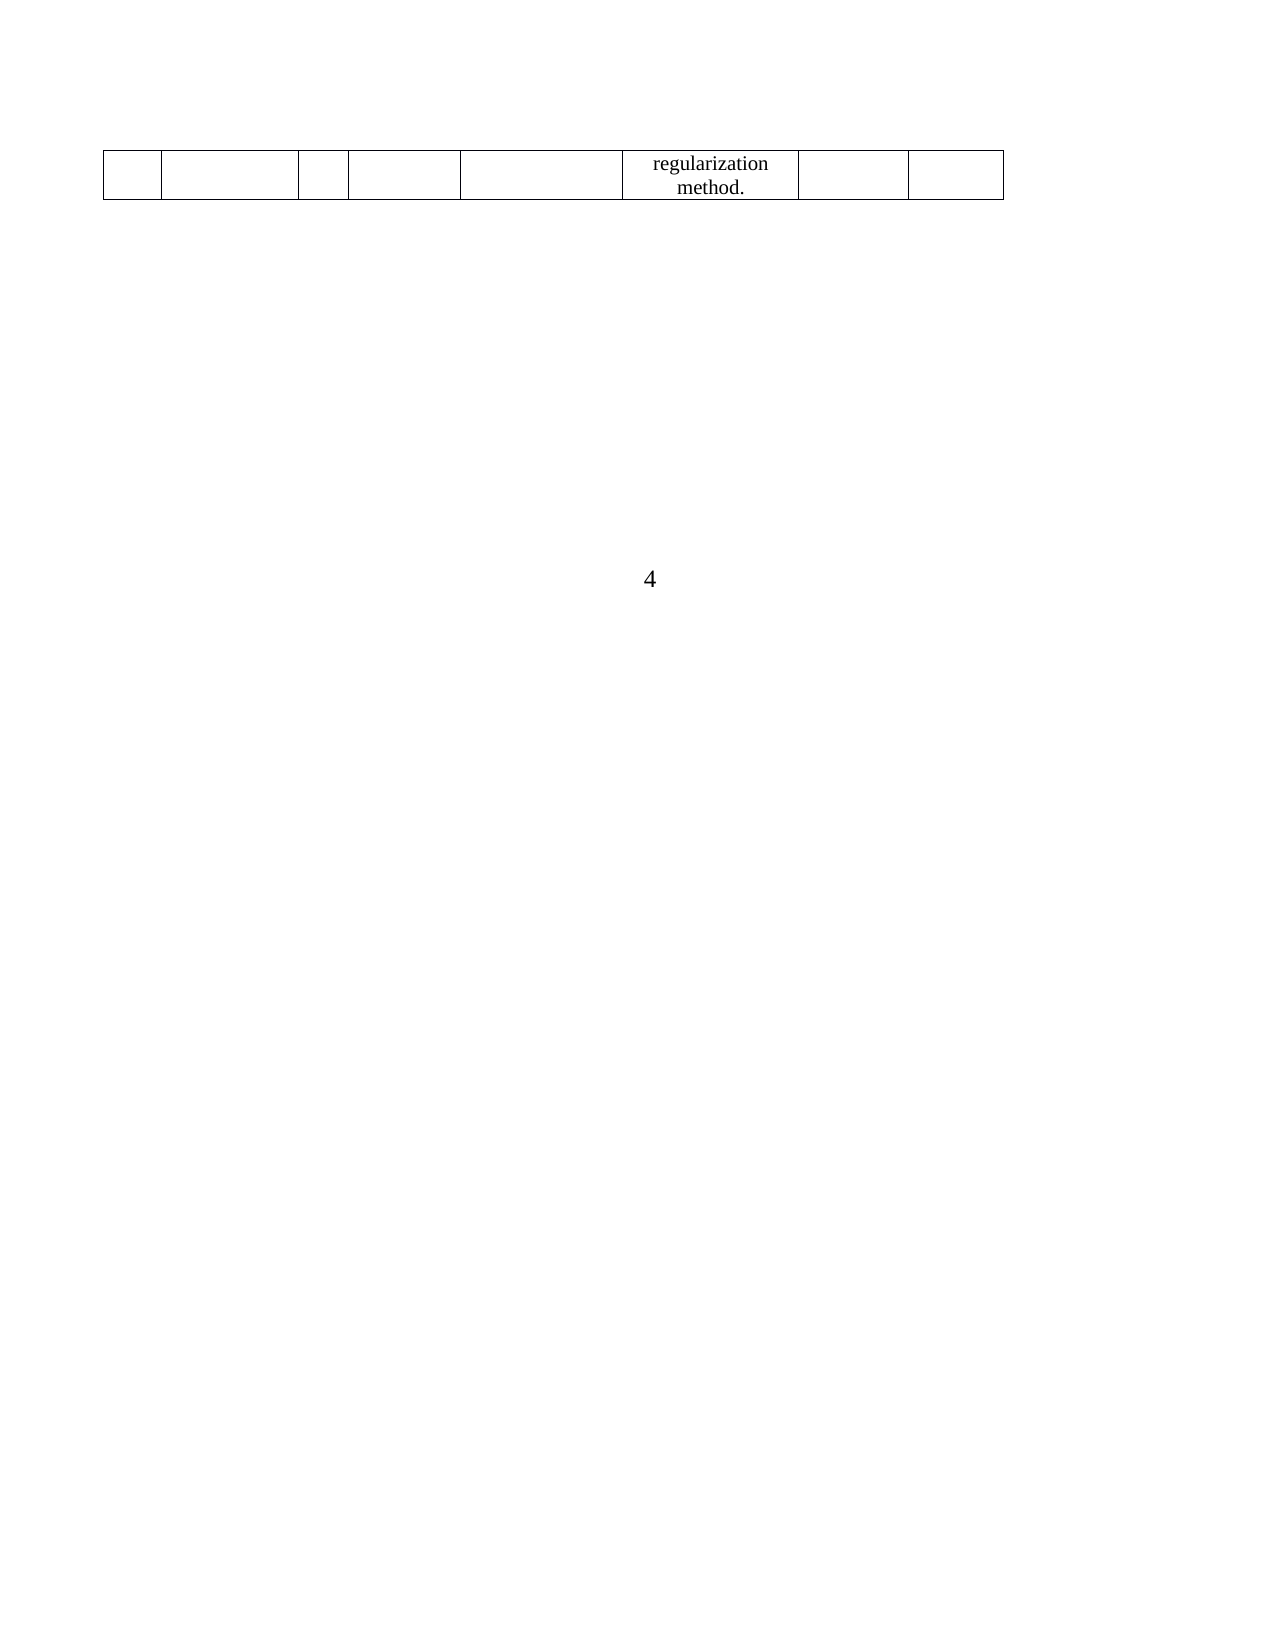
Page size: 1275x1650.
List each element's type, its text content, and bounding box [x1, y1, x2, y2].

table_cell [349, 151, 460, 199]
text 4 [300, 564, 1087, 593]
table_cell [461, 151, 622, 199]
table_cell [104, 151, 161, 199]
table_cell [299, 151, 348, 199]
table_cell [909, 151, 1003, 199]
table_cell [799, 151, 908, 199]
table_cell [162, 151, 298, 199]
table_cell regularization method. [623, 151, 798, 199]
